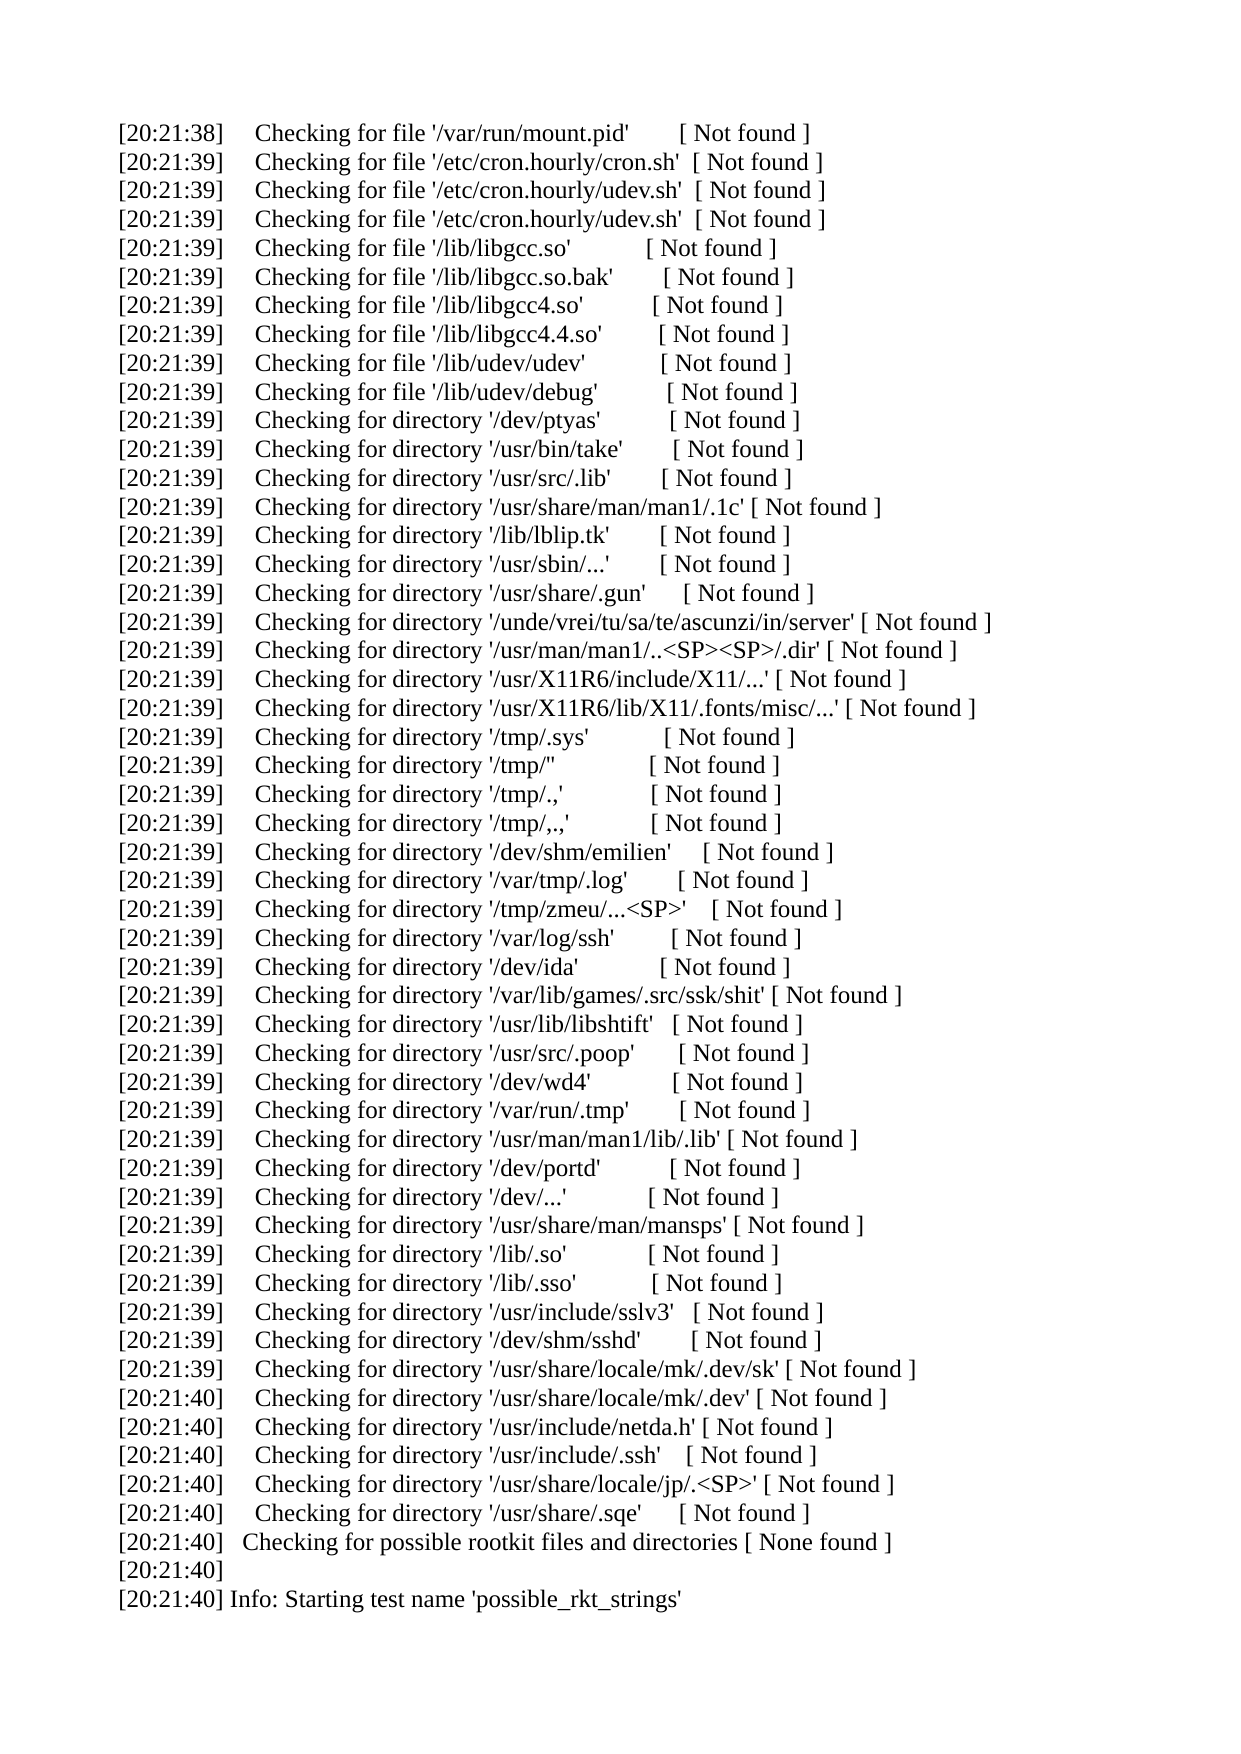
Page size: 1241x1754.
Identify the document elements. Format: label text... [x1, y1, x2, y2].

text [20:21:39] Checking for directory '/dev/portd' [ Not found ] [118, 1153, 1122, 1182]
text [20:21:40] Checking for directory '/usr/include/netda.h' [ Not found ] [118, 1412, 1122, 1441]
text [20:21:39] Checking for file '/lib/libgcc.so' [ Not found ] [118, 233, 1122, 262]
text [20:21:39] Checking for file '/lib/libgcc4.4.so' [ Not found ] [118, 319, 1122, 348]
text [20:21:39] Checking for file '/etc/cron.hourly/udev.sh' [ Not found ] [118, 176, 1122, 204]
text [20:21:38] Checking for file '/var/run/mount.pid' [ Not found ] [118, 118, 1122, 147]
text [20:21:39] Checking for directory '/tmp/zmeu/...<SP>' [ Not found ] [118, 894, 1122, 923]
text [20:21:39] Checking for directory '/dev/shm/sshd' [ Not found ] [118, 1326, 1122, 1354]
text [20:21:39] Checking for file '/lib/udev/udev' [ Not found ] [118, 348, 1122, 377]
text [20:21:40] Info: Starting test name 'possible_rkt_strings' [118, 1584, 1122, 1613]
text [20:21:39] Checking for directory '/tmp/.,' [ Not found ] [118, 779, 1122, 808]
text [20:21:39] Checking for file '/lib/libgcc4.so' [ Not found ] [118, 291, 1122, 319]
text [20:21:39] Checking for directory '/usr/share/man/mansps' [ Not found ] [118, 1211, 1122, 1239]
text [20:21:39] Checking for directory '/var/log/ssh' [ Not found ] [118, 923, 1122, 952]
text [20:21:39] Checking for directory '/lib/.so' [ Not found ] [118, 1239, 1122, 1268]
text [20:21:40] [118, 1556, 1122, 1584]
text [20:21:39] Checking for file '/lib/udev/debug' [ Not found ] [118, 377, 1122, 406]
text [20:21:39] Checking for directory '/usr/X11R6/lib/X11/.fonts/misc/...' [ Not found ] [118, 693, 1122, 722]
text [20:21:39] Checking for file '/etc/cron.hourly/udev.sh' [ Not found ] [118, 204, 1122, 233]
text [20:21:39] Checking for directory '/var/lib/games/.src/ssk/shit' [ Not found ] [118, 981, 1122, 1009]
text [20:21:39] Checking for directory '/usr/share/man/man1/.1c' [ Not found ] [118, 492, 1122, 521]
text [20:21:39] Checking for directory '/tmp/'' [ Not found ] [118, 751, 1122, 779]
text [20:21:39] Checking for directory '/dev/ida' [ Not found ] [118, 952, 1122, 981]
text [20:21:39] Checking for directory '/usr/src/.poop' [ Not found ] [118, 1038, 1122, 1067]
text [20:21:39] Checking for directory '/usr/share/locale/mk/.dev/sk' [ Not found ] [118, 1354, 1122, 1383]
text [20:21:39] Checking for directory '/var/run/.tmp' [ Not found ] [118, 1096, 1122, 1124]
text [20:21:39] Checking for directory '/usr/share/.gun' [ Not found ] [118, 578, 1122, 607]
text [20:21:39] Checking for directory '/usr/include/sslv3' [ Not found ] [118, 1297, 1122, 1326]
text [20:21:40] Checking for directory '/usr/share/locale/jp/.<SP>' [ Not found ] [118, 1469, 1122, 1498]
text [20:21:39] Checking for directory '/dev/ptyas' [ Not found ] [118, 406, 1122, 434]
text [20:21:39] Checking for directory '/unde/vrei/tu/sa/te/ascunzi/in/server' [ Not found ] [118, 607, 1122, 636]
text [20:21:39] Checking for directory '/lib/.sso' [ Not found ] [118, 1268, 1122, 1297]
text [20:21:39] Checking for directory '/lib/lblip.tk' [ Not found ] [118, 521, 1122, 549]
text [20:21:39] Checking for directory '/usr/man/man1/..<SP><SP>/.dir' [ Not found ] [118, 636, 1122, 664]
text [20:21:39] Checking for directory '/dev/...' [ Not found ] [118, 1182, 1122, 1211]
text [20:21:39] Checking for directory '/tmp/.sys' [ Not found ] [118, 722, 1122, 751]
text [20:21:39] Checking for directory '/usr/X11R6/include/X11/...' [ Not found ] [118, 664, 1122, 693]
text [20:21:39] Checking for directory '/dev/shm/emilien' [ Not found ] [118, 837, 1122, 866]
text [20:21:40] Checking for directory '/usr/share/locale/mk/.dev' [ Not found ] [118, 1383, 1122, 1412]
text [20:21:39] Checking for directory '/usr/sbin/...' [ Not found ] [118, 549, 1122, 578]
text [20:21:40] Checking for directory '/usr/share/.sqe' [ Not found ] [118, 1498, 1122, 1527]
text [20:21:39] Checking for directory '/usr/bin/take' [ Not found ] [118, 434, 1122, 463]
text [20:21:39] Checking for directory '/usr/lib/libshtift' [ Not found ] [118, 1009, 1122, 1038]
text [20:21:39] Checking for directory '/usr/man/man1/lib/.lib' [ Not found ] [118, 1124, 1122, 1153]
text [20:21:40] Checking for directory '/usr/include/.ssh' [ Not found ] [118, 1441, 1122, 1469]
text [20:21:39] Checking for file '/lib/libgcc.so.bak' [ Not found ] [118, 262, 1122, 291]
text [20:21:39] Checking for directory '/usr/src/.lib' [ Not found ] [118, 463, 1122, 492]
text [20:21:40] Checking for possible rootkit files and directories [ None found ] [118, 1527, 1122, 1556]
text [20:21:39] Checking for directory '/tmp/,.,' [ Not found ] [118, 808, 1122, 837]
text [20:21:39] Checking for directory '/var/tmp/.log' [ Not found ] [118, 866, 1122, 894]
text [20:21:39] Checking for directory '/dev/wd4' [ Not found ] [118, 1067, 1122, 1096]
text [20:21:39] Checking for file '/etc/cron.hourly/cron.sh' [ Not found ] [118, 147, 1122, 176]
